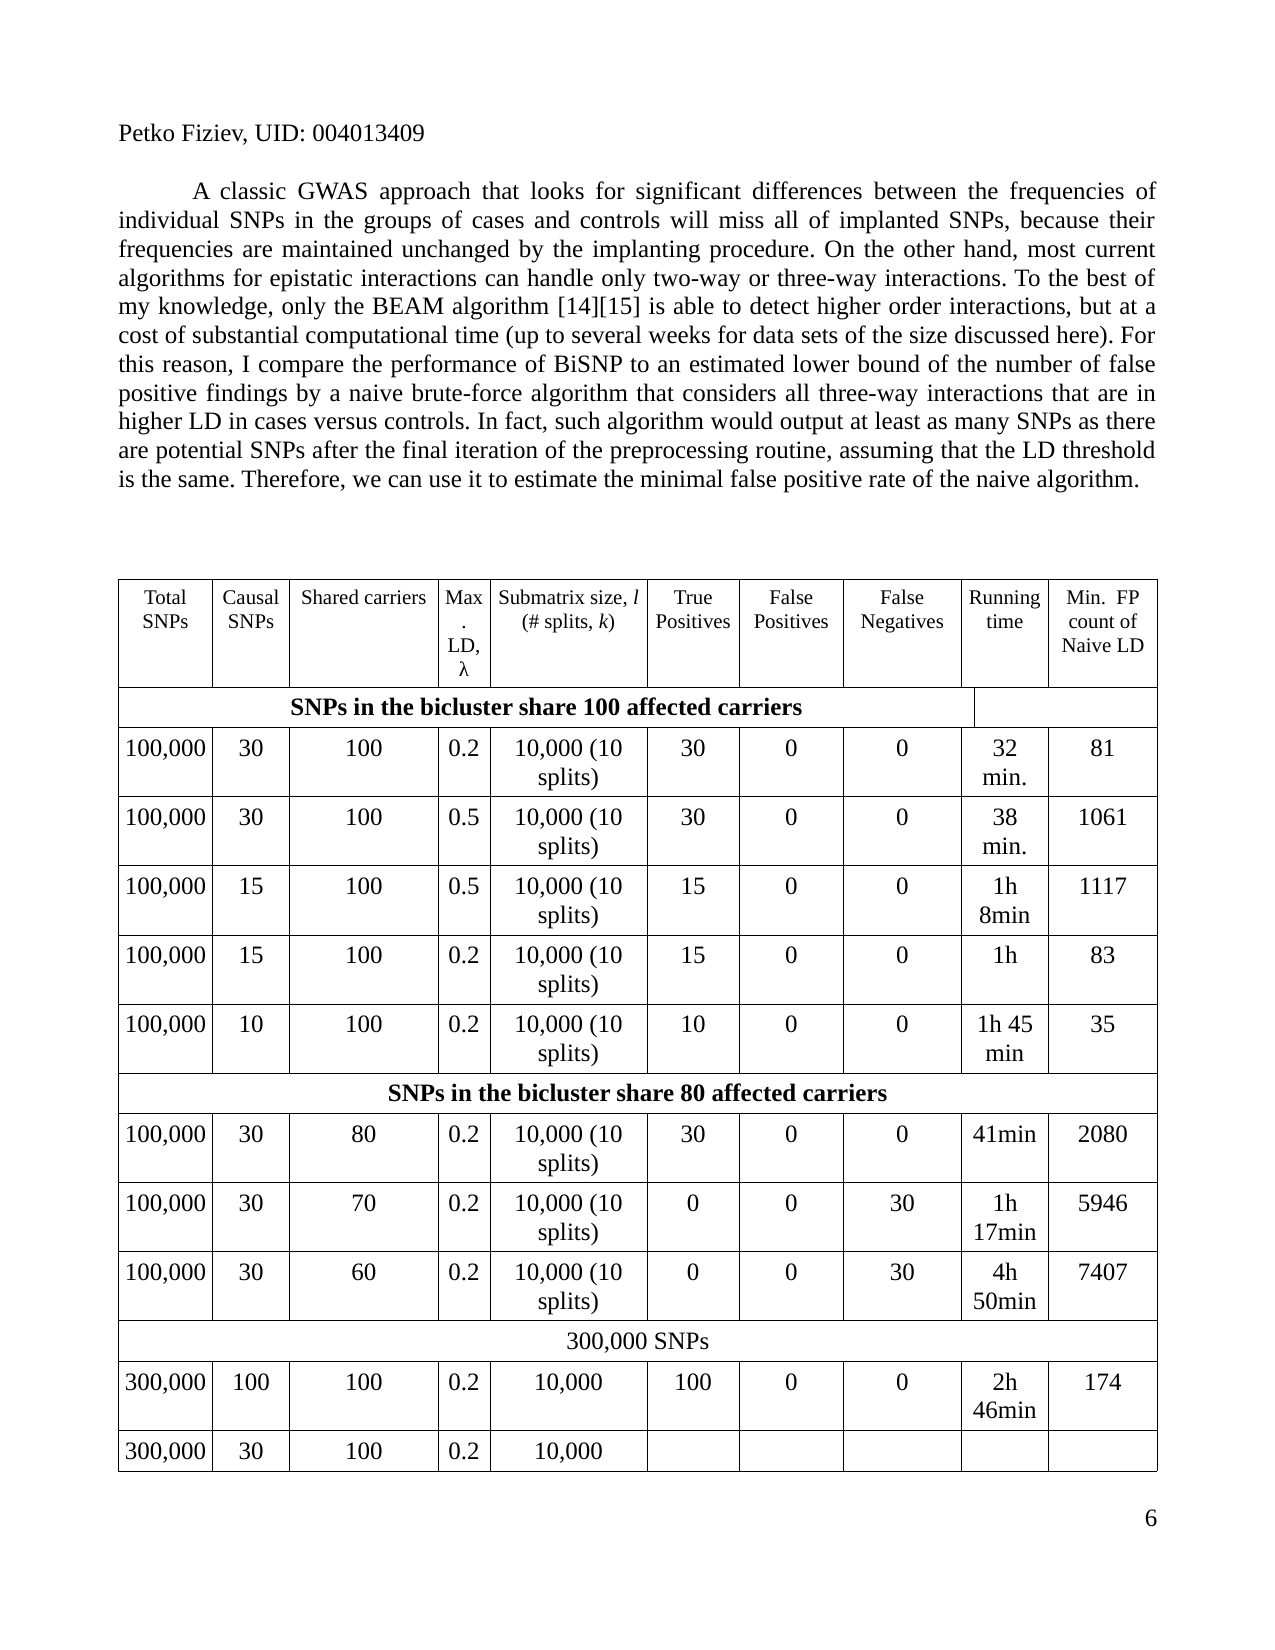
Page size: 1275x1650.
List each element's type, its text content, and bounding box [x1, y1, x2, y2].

table_cell 1117 [1049, 866, 1157, 934]
table_cell 38 min. [962, 797, 1048, 865]
table_cell 0 [844, 797, 961, 865]
table_cell 10,000 (10 splits) [491, 866, 647, 934]
table_cell 0 [740, 1362, 843, 1430]
table_cell 0 [740, 936, 843, 1003]
table_cell 100,000 [119, 797, 212, 865]
table_header False Negatives [844, 580, 961, 687]
table_cell 1h [962, 936, 1048, 1003]
table_cell 4h 50min [962, 1252, 1048, 1320]
table_cell 10,000 (10 splits) [491, 1114, 647, 1182]
table_cell 80 [290, 1114, 438, 1182]
table_cell 1h 17min [962, 1183, 1048, 1251]
table_header Running time [962, 580, 1048, 687]
table_cell [962, 1431, 1048, 1471]
table_header Min. FP count of Naive LD [1049, 580, 1157, 687]
table_cell 100 [648, 1362, 739, 1430]
table_cell 30 [648, 797, 739, 865]
table_cell 10,000 (10 splits) [491, 797, 647, 865]
table_cell 30 [213, 1183, 289, 1251]
table_cell 0 [740, 1252, 843, 1320]
table_cell 100 [290, 1431, 438, 1471]
table_cell 7407 [1049, 1252, 1157, 1320]
table_cell 0 [844, 1005, 961, 1073]
table_cell 0 [844, 936, 961, 1003]
table_cell 0.5 [439, 866, 490, 934]
table_cell 100,000 [119, 728, 212, 796]
table_cell [648, 1431, 739, 1471]
table_cell 100 [290, 1362, 438, 1430]
table_cell 0 [740, 1005, 843, 1073]
table_cell 30 [213, 728, 289, 796]
table_cell 70 [290, 1183, 438, 1251]
table_cell SNPs in the bicluster share 80 affected carriers [119, 1074, 1157, 1113]
table_cell 30 [844, 1252, 961, 1320]
table_header False Positives [740, 580, 843, 687]
table_cell 30 [213, 1114, 289, 1182]
table_cell 300,000 [119, 1431, 212, 1471]
table_cell [1049, 1431, 1157, 1471]
table_header Max. LD, λ [439, 580, 490, 687]
table_cell 41min [962, 1114, 1048, 1182]
table_cell [975, 688, 1157, 727]
table_cell 0.2 [439, 728, 490, 796]
table_cell 1h 45 min [962, 1005, 1048, 1073]
table_cell 1h 8min [962, 866, 1048, 934]
table_cell 10,000 (10 splits) [491, 1183, 647, 1251]
table_header Causal SNPs [213, 580, 289, 687]
table_cell 100,000 [119, 1252, 212, 1320]
table_cell 0.2 [439, 1362, 490, 1430]
table_cell 10,000 (10 splits) [491, 1252, 647, 1320]
table_cell 0 [740, 1114, 843, 1182]
table_cell 30 [648, 728, 739, 796]
table_cell 0.2 [439, 1114, 490, 1182]
table_cell 60 [290, 1252, 438, 1320]
table_cell [844, 1431, 961, 1471]
table_cell 30 [213, 797, 289, 865]
table_cell 32 min. [962, 728, 1048, 796]
table_cell 0.2 [439, 936, 490, 1003]
table_cell 10,000 (10 splits) [491, 1005, 647, 1073]
table_cell 100,000 [119, 1114, 212, 1182]
table_cell 5946 [1049, 1183, 1157, 1251]
table_cell 0 [740, 866, 843, 934]
table_cell 81 [1049, 728, 1157, 796]
table_cell 10,000 (10 splits) [491, 936, 647, 1003]
table_cell 10,000 [491, 1431, 647, 1471]
table_cell 0.5 [439, 797, 490, 865]
table_cell 15 [648, 866, 739, 934]
table_cell 10 [648, 1005, 739, 1073]
table_cell 100 [290, 797, 438, 865]
table_cell 0 [740, 728, 843, 796]
table_cell 2h 46min [962, 1362, 1048, 1430]
table_cell 1061 [1049, 797, 1157, 865]
table_cell 0 [844, 1362, 961, 1430]
table_cell 0 [648, 1252, 739, 1320]
table_cell 0 [740, 797, 843, 865]
table_cell 100 [290, 1005, 438, 1073]
table_cell 100 [290, 936, 438, 1003]
table_cell 15 [213, 866, 289, 934]
table_cell 0.2 [439, 1252, 490, 1320]
table_cell 100 [290, 866, 438, 934]
table_cell 30 [648, 1114, 739, 1182]
table_cell 30 [213, 1252, 289, 1320]
table_header Submatrix size, l (# splits, k) [491, 580, 647, 687]
table_cell 15 [213, 936, 289, 1003]
table_cell 174 [1049, 1362, 1157, 1430]
table_cell 0 [740, 1183, 843, 1251]
table_cell 300,000 SNPs [119, 1321, 1157, 1361]
table_cell 10,000 [491, 1362, 647, 1430]
table_cell 35 [1049, 1005, 1157, 1073]
table_cell SNPs in the bicluster share 100 affected carriers [119, 688, 974, 727]
table_header Shared carriers [290, 580, 438, 687]
table_header True Positives [648, 580, 739, 687]
table_header Total SNPs [119, 580, 212, 687]
table_cell 2080 [1049, 1114, 1157, 1182]
table_cell 0.2 [439, 1183, 490, 1251]
table_cell 30 [844, 1183, 961, 1251]
table_cell 0 [844, 728, 961, 796]
table_cell 100 [290, 728, 438, 796]
table_cell 30 [213, 1431, 289, 1471]
table_cell 100,000 [119, 1183, 212, 1251]
table_cell 10,000 (10 splits) [491, 728, 647, 796]
table_cell 0.2 [439, 1431, 490, 1471]
table_cell 100,000 [119, 866, 212, 934]
table_cell 0 [648, 1183, 739, 1251]
table_cell 15 [648, 936, 739, 1003]
table_cell 0 [844, 1114, 961, 1182]
table_cell [740, 1431, 843, 1471]
table_cell 0.2 [439, 1005, 490, 1073]
table_cell 100,000 [119, 1005, 212, 1073]
table_cell 83 [1049, 936, 1157, 1003]
text A classic GWAS approach that looks for significant differences between the frequencies of individual SNPs in the groups of cases and controls will miss all of implanted SNPs, because their frequencies are maintained unchanged by the implanting procedure. On the other hand, most current algorithms for epistatic interactions can handle only two-way or three-way interactions. To the best of my knowledge, only the BEAM algorithm [14][15] is able to detect higher order interactions, but at a cost of substantial computational time (up to several weeks for data sets of the size discussed here). For this reason, I compare the performance of BiSNP to an estimated lower bound of the number of false positive findings by a naive brute-force algorithm that considers all three-way interactions that are in higher LD in cases versus controls. In fact, such algorithm would output at least as many SNPs as there are potential SNPs after the final iteration of the preprocessing routine, assuming that the LD threshold is the same. Therefore, we can use it to estimate the minimal false positive rate of the naive algorithm. [118, 176, 1157, 493]
table_cell 300,000 [119, 1362, 212, 1430]
table_cell 100 [213, 1362, 289, 1430]
table_cell 0 [844, 866, 961, 934]
table_cell 10 [213, 1005, 289, 1073]
table_cell 100,000 [119, 936, 212, 1003]
